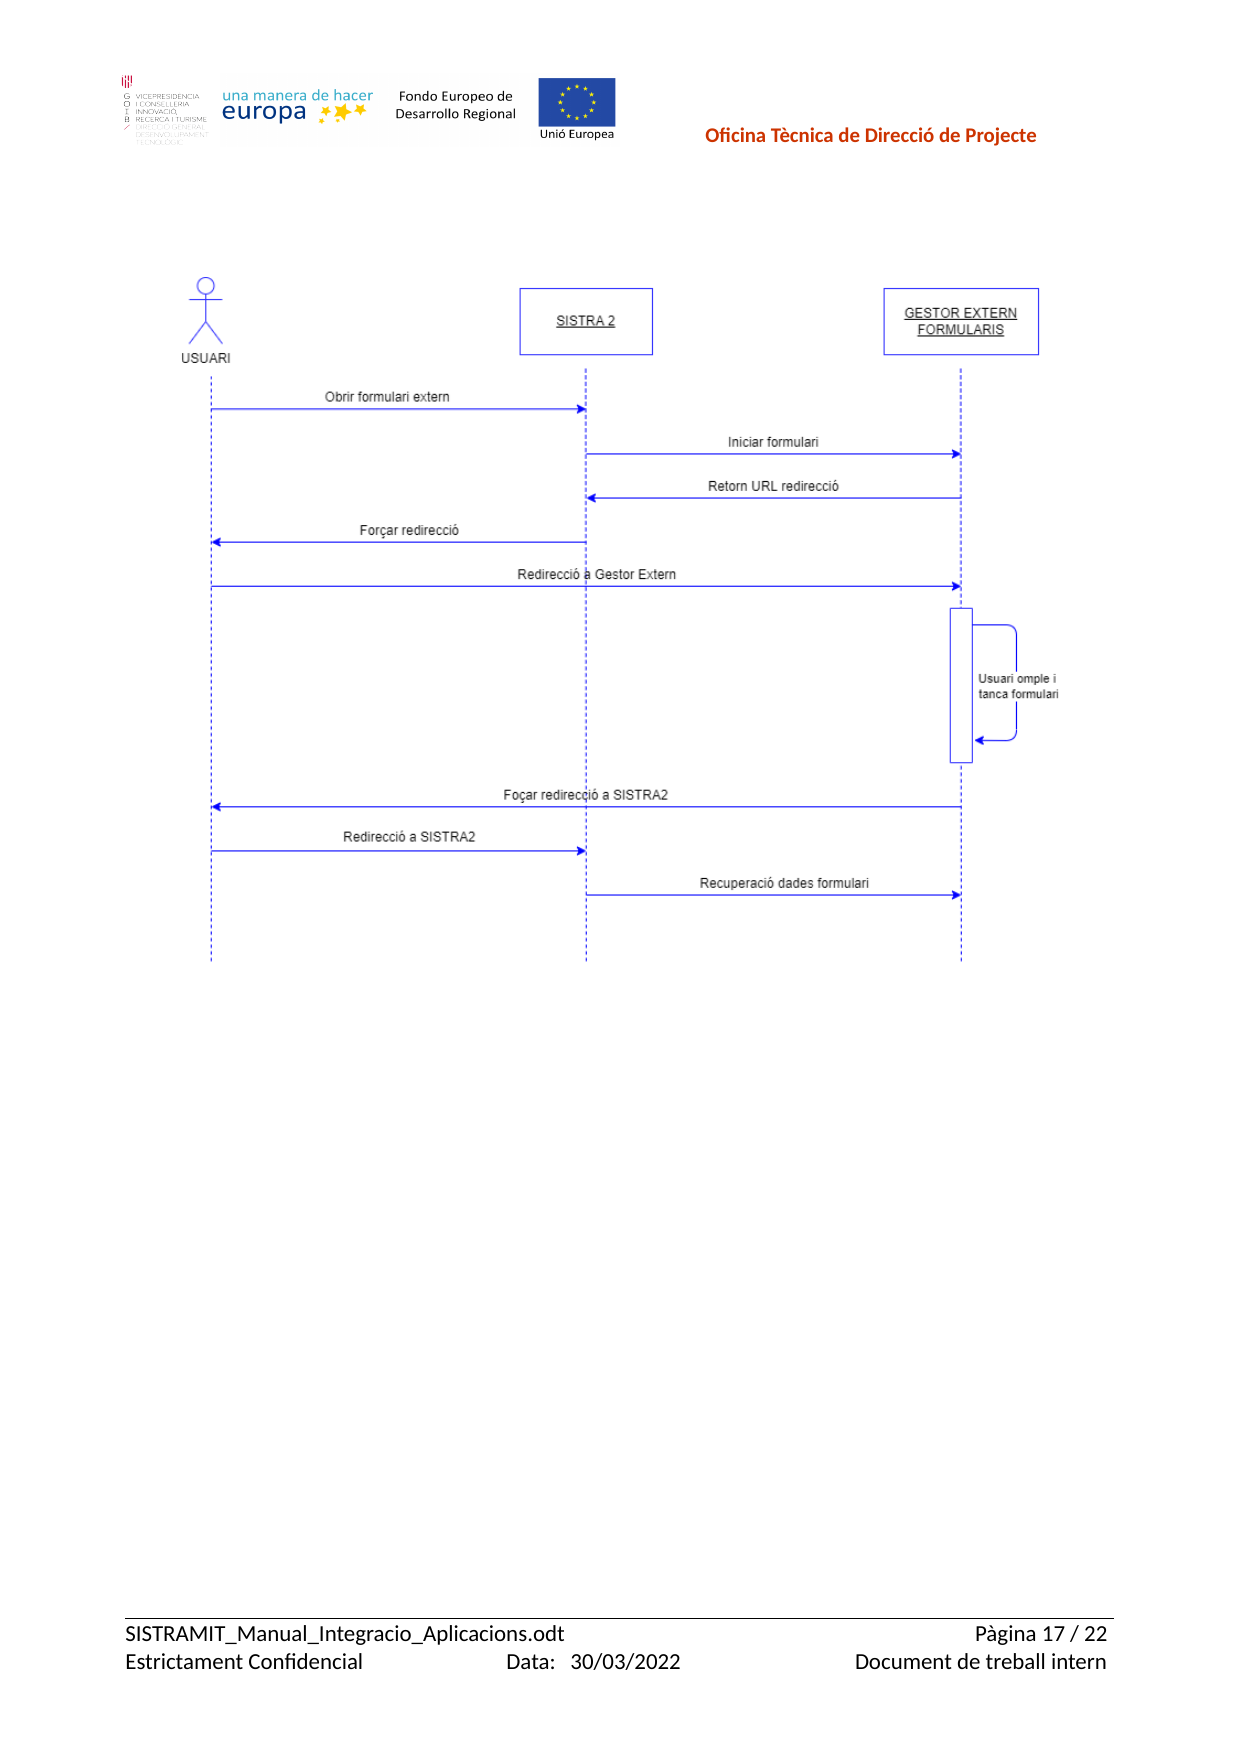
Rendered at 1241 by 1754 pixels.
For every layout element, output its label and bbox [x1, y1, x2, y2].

picture [181, 277, 1059, 964]
picture [118, 73, 213, 147]
picture [219, 73, 621, 147]
